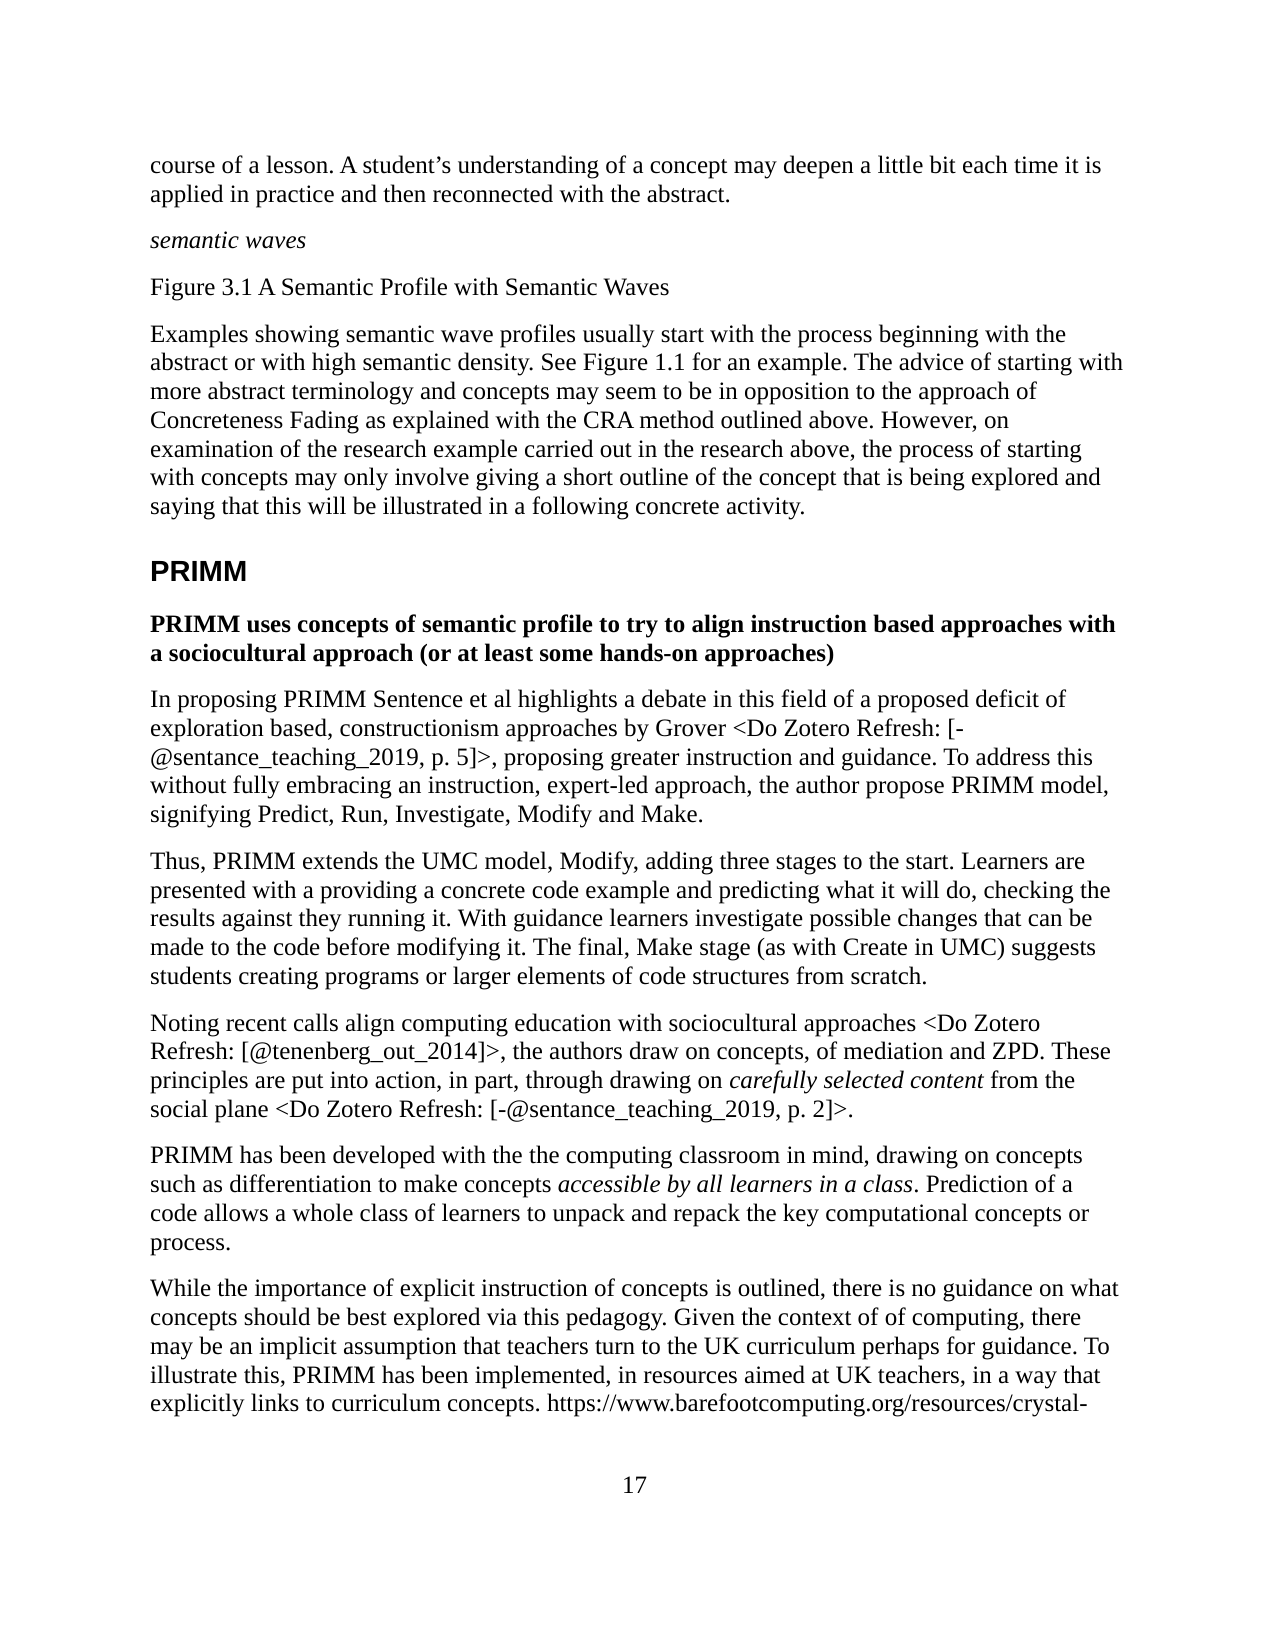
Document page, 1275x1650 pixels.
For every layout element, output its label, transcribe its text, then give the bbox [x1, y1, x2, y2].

text Examples showing semantic wave profiles usually start with the process beginning with the abstract or with high semantic density. See Figure 1.1 for an example. The advice of starting with more abstract terminology and concepts may seem to be in opposition to the approach of Concreteness Fading as explained with the CRA method outlined above. However, on examination of the research example carried out in the research above, the process of starting with concepts may only involve giving a short outline of the concept that is being explored and saying that this will be illustrated in a following concrete activity. [150, 319, 1125, 520]
text semantic waves [150, 225, 1125, 254]
text course of a lesson. A student’s understanding of a concept may deepen a little bit each time it is applied in practice and then reconnected with the abstract. [150, 150, 1125, 207]
text PRIMM has been developed with the the computing classroom in mind, drawing on concepts such as differentiation to make concepts accessible by all learners in a class. Prediction of a code allows a whole class of learners to unpack and repack the key computational concepts or process. [150, 1141, 1125, 1256]
subtitle PRIMM [150, 554, 1125, 587]
text Figure 3.1 A Semantic Profile with Semantic Waves [150, 272, 1125, 301]
text While the importance of explicit instruction of concepts is outlined, there is no guidance on what concepts should be best explored via this pedagogy. Given the context of of computing, there may be an implicit assumption that teachers turn to the UK curriculum perhaps for guidance. To illustrate this, PRIMM has been implemented, in resources aimed at UK teachers, in a way that explicitly links to curriculum concepts. https://www.barefootcomputing.org/resources/crystal- [150, 1273, 1125, 1417]
text Noting recent calls align computing education with sociocultural approaches <Do Zotero Refresh: [@tenenberg_out_2014]>, the authors draw on concepts, of mediation and ZPD. These principles are put into action, in part, through drawing on carefully selected content from the social plane <Do Zotero Refresh: [-@sentance_teaching_2019, p. 2]>. [150, 1008, 1125, 1123]
text In proposing PRIMM Sentence et al highlights a debate in this field of a proposed deficit of exploration based, constructionism approaches by Grover <Do Zotero Refresh: [-@sentance_teaching_2019, p. 5]>, proposing greater instruction and guidance. To address this without fully embracing an instruction, expert-led approach, the author propose PRIMM model, signifying Predict, Run, Investigate, Modify and Make. [150, 684, 1125, 828]
text Thus, PRIMM extends the UMC model, Modify, adding three stages to the start. Learners are presented with a providing a concrete code example and predicting what it will do, checking the results against they running it. With guidance learners investigate possible changes that can be made to the code before modifying it. The final, Make stage (as with Create in UMC) suggests students creating programs or larger elements of code structures from scratch. [150, 846, 1125, 990]
text PRIMM uses concepts of semantic profile to try to align instruction based approaches with a sociocultural approach (or at least some hands-on approaches) [150, 609, 1125, 666]
